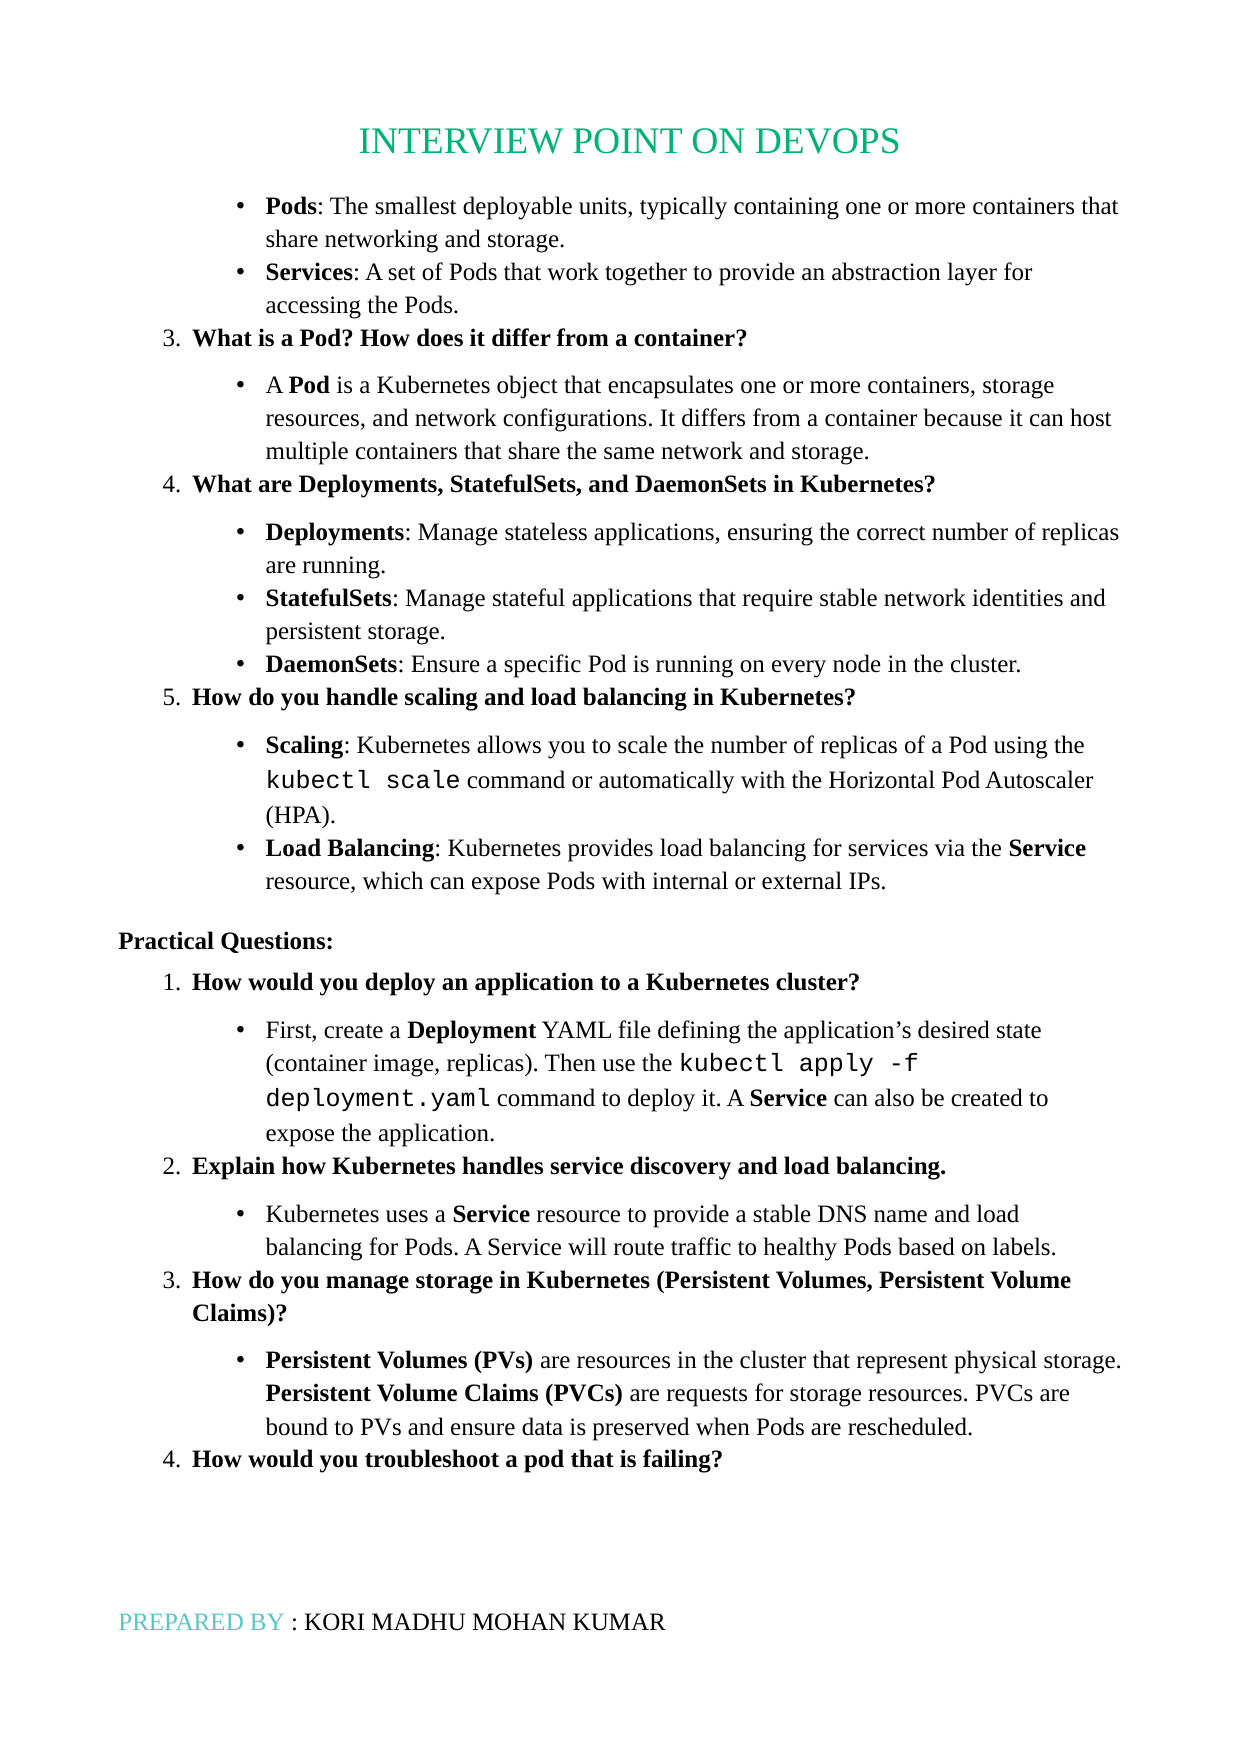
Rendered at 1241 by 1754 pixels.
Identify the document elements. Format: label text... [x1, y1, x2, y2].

subtitle Practical Questions: [118, 926, 1122, 955]
list Persistent Volumes (PVs) are resources in the cluster that represent physical storage. Persistent Volume Claims (PVCs) are requests for storage resources. PVCs are bound to PVs and ensure data is preserved when Pods are rescheduled. [236, 1346, 1122, 1440]
list How would you deploy an application to a Kubernetes cluster? [162, 967, 1122, 996]
list A Pod is a Kubernetes object that encapsulates one or more containers, storage resources, and network configurations. It differs from a container because it can host multiple containers that share the same network and storage. [236, 370, 1122, 465]
list First, create a Deployment YAML file defining the application’s desired state (container image, replicas). Then use the kubectl apply -f deployment.yaml command to deploy it. A Service can also be created to expose the application. [236, 1015, 1122, 1147]
list Load Balancing: Kubernetes provides load balancing for services via the Service resource, which can expose Pods with internal or external IPs. [236, 833, 1122, 895]
list How do you handle scaling and load balancing in Kubernetes? [162, 682, 1122, 711]
list Kubernetes uses a Service resource to provide a stable DNS name and load balancing for Pods. A Service will route traffic to healthy Pods based on labels. [236, 1199, 1122, 1261]
list Deployments: Manage stateless applications, ensuring the correct number of replicas are running. [236, 517, 1122, 579]
list DaemonSets: Ensure a specific Pod is running on every node in the cluster. [236, 649, 1122, 678]
list Pods: The smallest deployable units, typically containing one or more containers that share networking and storage. [236, 191, 1122, 252]
list Scaling: Kubernetes allows you to scale the number of replicas of a Pod using the kubectl scale command or automatically with the Horizontal Pod Autoscaler (HPA). [236, 730, 1122, 829]
list Services: A set of Pods that work together to provide an abstraction layer for accessing the Pods. [236, 257, 1122, 318]
list Explain how Kubernetes handles service discovery and load balancing. [162, 1151, 1122, 1180]
list What is a Pod? How does it differ from a container? [162, 323, 1122, 352]
list StatefulSets: Manage stateful applications that require stable network identities and persistent storage. [236, 583, 1122, 645]
list How would you troubleshoot a pod that is failing? [162, 1444, 1122, 1473]
list What are Deployments, StatefulSets, and DaemonSets in Kubernetes? [162, 469, 1122, 498]
list How do you manage storage in Kubernetes (Persistent Volumes, Persistent Volume Claims)? [162, 1265, 1122, 1327]
